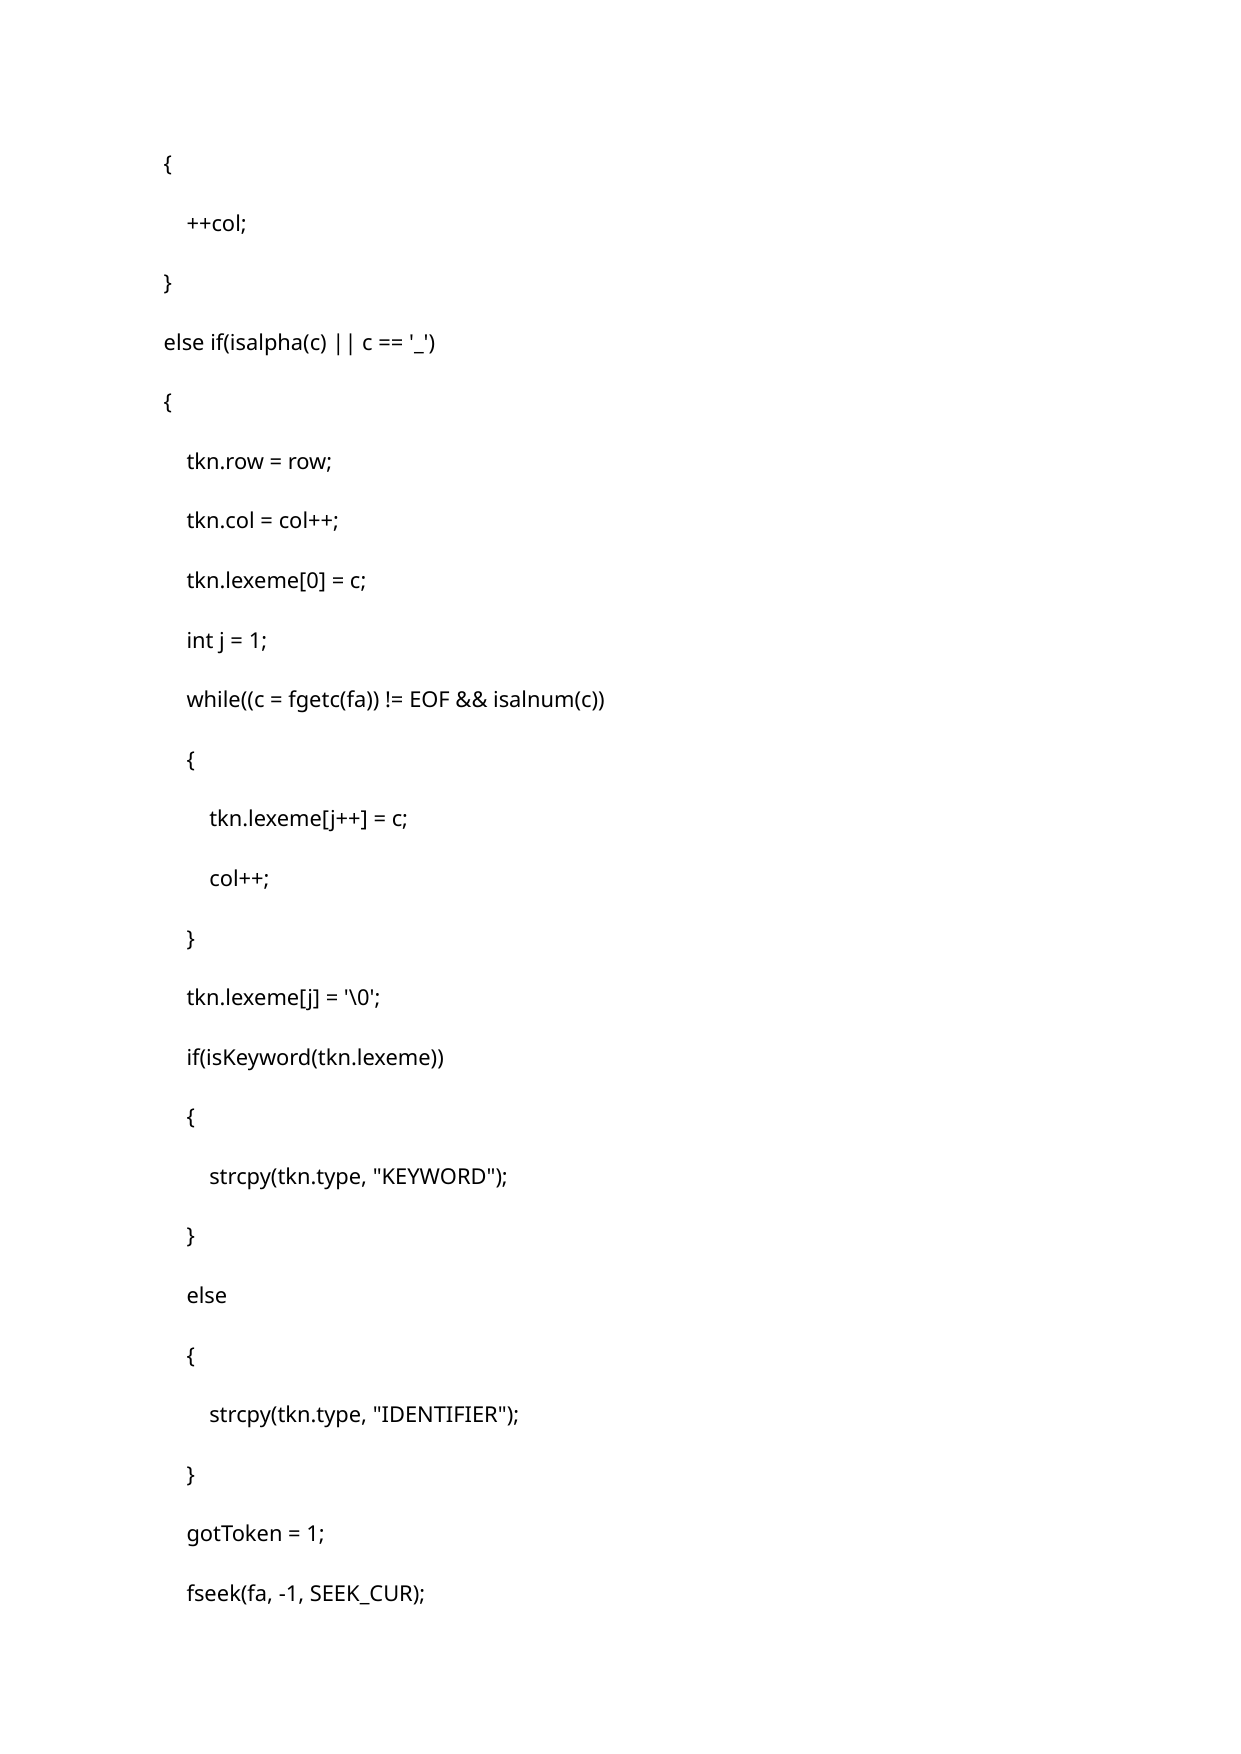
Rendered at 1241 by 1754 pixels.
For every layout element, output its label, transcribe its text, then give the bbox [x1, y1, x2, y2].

text else if(isalpha(c) || c == '_') [118, 327, 1122, 356]
text fseek(fa, -1, SEEK_CUR); [118, 1578, 1122, 1608]
text { [118, 1339, 1122, 1369]
text strcpy(tkn.type, "KEYWORD"); [118, 1161, 1122, 1191]
text else [118, 1280, 1122, 1310]
text { [118, 1101, 1122, 1131]
text tkn.row = row; [118, 446, 1122, 476]
text } [118, 1459, 1122, 1488]
text } [118, 922, 1122, 952]
text { [118, 386, 1122, 416]
text ++col; [118, 207, 1122, 237]
text gotToken = 1; [118, 1518, 1122, 1548]
text col++; [118, 863, 1122, 893]
text tkn.lexeme[j++] = c; [118, 803, 1122, 833]
text } [118, 1220, 1122, 1250]
text { [118, 744, 1122, 773]
text } [118, 267, 1122, 297]
text tkn.lexeme[j] = '\0'; [118, 982, 1122, 1012]
text int j = 1; [118, 624, 1122, 654]
text while((c = fgetc(fa)) != EOF && isalnum(c)) [118, 684, 1122, 714]
text if(isKeyword(tkn.lexeme)) [118, 1042, 1122, 1071]
text tkn.lexeme[0] = c; [118, 565, 1122, 595]
text tkn.col = col++; [118, 505, 1122, 535]
text { [118, 148, 1122, 178]
text strcpy(tkn.type, "IDENTIFIER"); [118, 1399, 1122, 1429]
